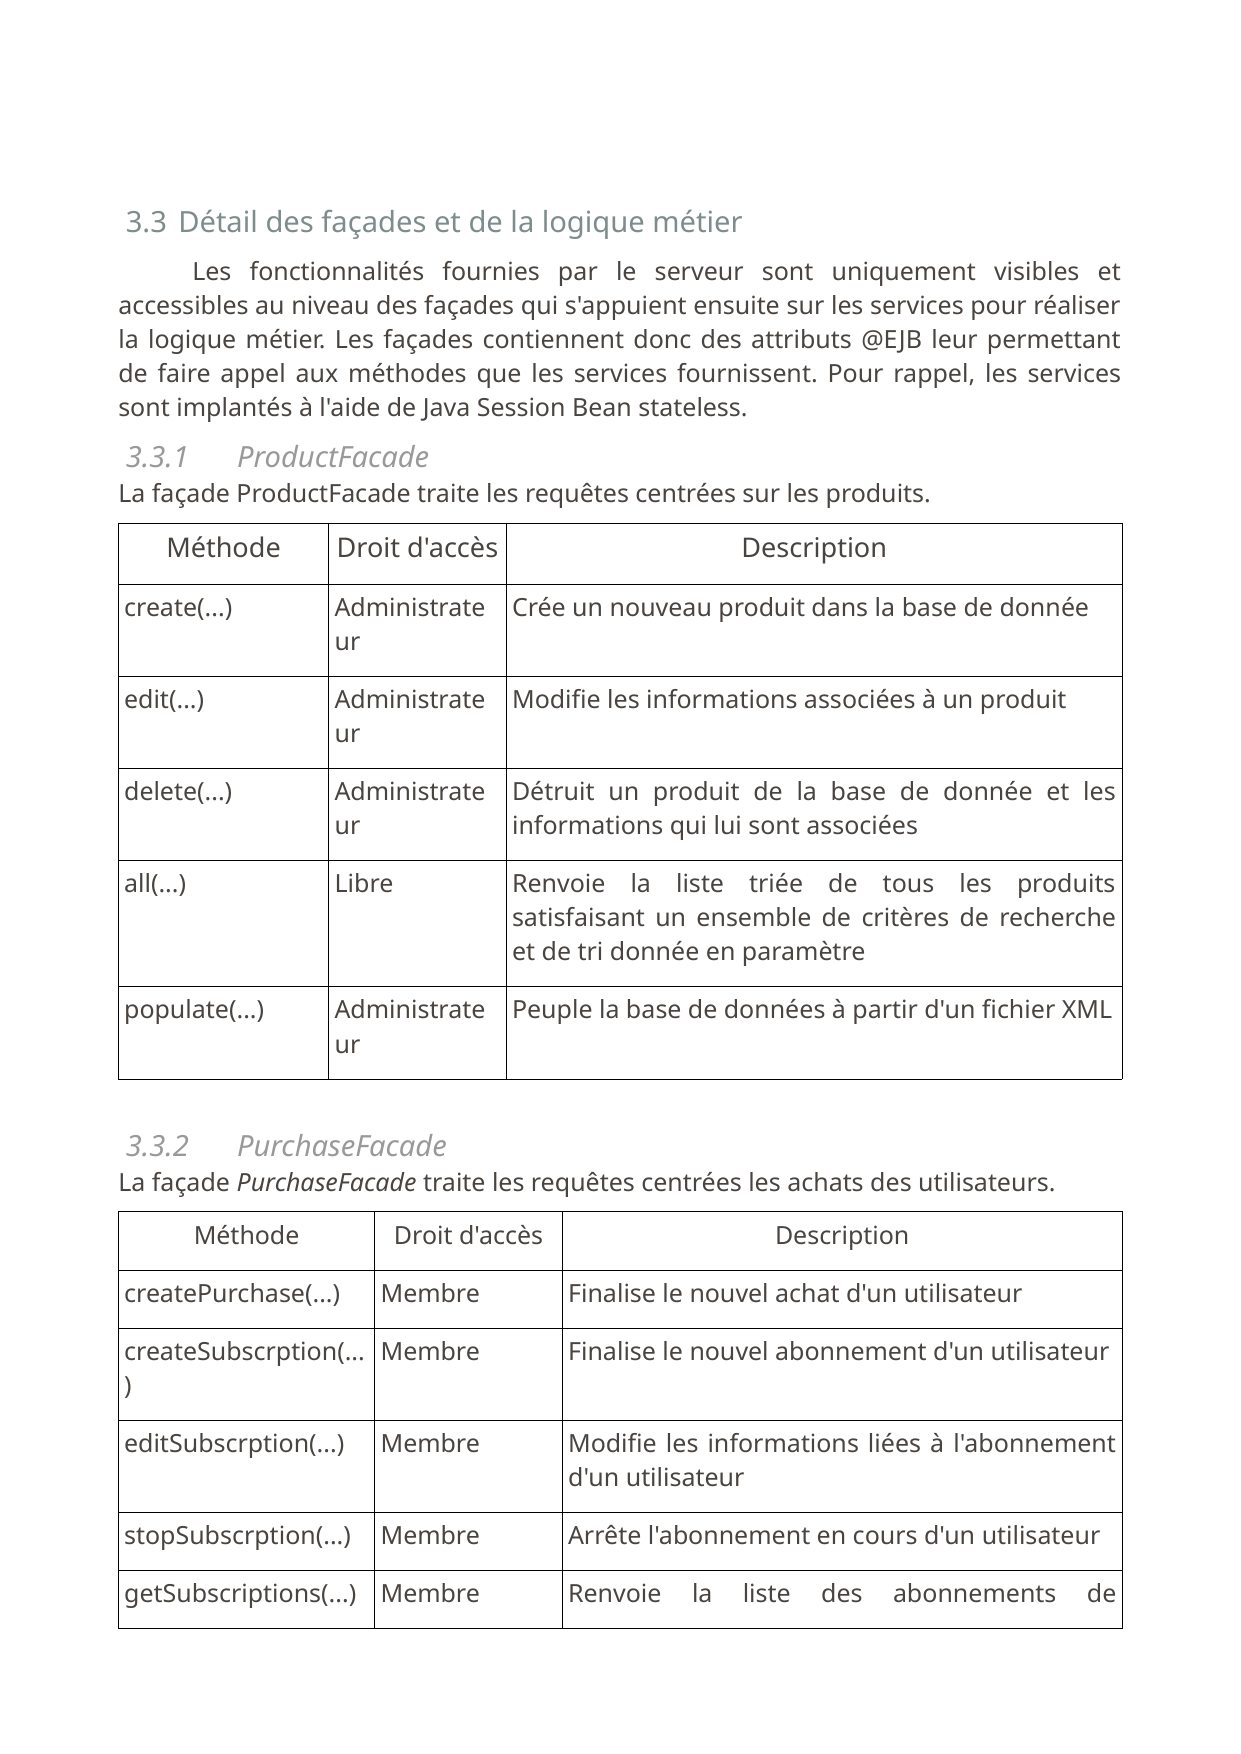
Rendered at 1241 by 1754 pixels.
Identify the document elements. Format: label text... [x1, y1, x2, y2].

subtitle Détail des façades et de la logique métier [118, 201, 1122, 241]
table_cell Modifie les informations associées à un produit [507, 677, 1122, 768]
table_cell Finalise le nouvel abonnement d'un utilisateur [563, 1329, 1122, 1420]
table_cell Membre [375, 1421, 562, 1512]
table_cell Membre [375, 1513, 562, 1570]
table_cell Arrête l'abonnement en cours d'un utilisateur [563, 1513, 1122, 1570]
table_cell createSubscrption(...) [119, 1329, 374, 1420]
table_cell Crée un nouveau produit dans la base de donnée [507, 585, 1122, 676]
subtitle ProductFacade [118, 436, 1181, 476]
table_header Droit d'accès [375, 1212, 562, 1269]
table_cell Membre [375, 1571, 562, 1628]
table_cell populate(...) [119, 987, 328, 1078]
table_cell Administrateur [329, 585, 506, 676]
table_cell Renvoie la liste des abonnements de [563, 1571, 1122, 1628]
table_cell all(...) [119, 861, 328, 986]
table_cell create(...) [119, 585, 328, 676]
table_cell Renvoie la liste triée de tous les produits satisfaisant un ensemble de critères de recherche et de tri donnée en paramètre [507, 861, 1122, 986]
table_header Méthode [119, 524, 328, 583]
text La façade ProductFacade traite les requêtes centrées sur les produits. [118, 476, 1122, 510]
table_cell Libre [329, 861, 506, 986]
table_cell Membre [375, 1329, 562, 1420]
table_cell delete(...) [119, 769, 328, 860]
table_cell Peuple la base de données à partir d'un fichier XML [507, 987, 1122, 1078]
text Les fonctionnalités fournies par le serveur sont uniquement visibles et accessibles au niveau des façades qui s'appuient ensuite sur les services pour réaliser la logique métier. Les façades contiennent donc des attributs @EJB leur permettant de faire appel aux méthodes que les services fournissent. Pour rappel, les services sont implantés à l'aide de Java Session Bean stateless. [118, 253, 1122, 424]
text La façade PurchaseFacade traite les requêtes centrées les achats des utilisateurs. [118, 1165, 1122, 1199]
table_header Description [563, 1212, 1122, 1269]
table_cell Membre [375, 1271, 562, 1328]
table_cell edit(...) [119, 677, 328, 768]
table_cell Détruit un produit de la base de donnée et les informations qui lui sont associées [507, 769, 1122, 860]
table_cell getSubscriptions(...) [119, 1571, 374, 1628]
table_cell Administrateur [329, 769, 506, 860]
table_header Méthode [119, 1212, 374, 1269]
table_header Description [507, 524, 1122, 583]
table_cell Administrateur [329, 677, 506, 768]
table_cell editSubscrption(...) [119, 1421, 374, 1512]
subtitle PurchaseFacade [118, 1125, 1181, 1165]
table_cell createPurchase(...) [119, 1271, 374, 1328]
table_header Droit d'accès [329, 524, 506, 583]
table_cell Modifie les informations liées à l'abonnement d'un utilisateur [563, 1421, 1122, 1512]
table_cell stopSubscrption(...) [119, 1513, 374, 1570]
table_cell Finalise le nouvel achat d'un utilisateur [563, 1271, 1122, 1328]
table_cell Administrateur [329, 987, 506, 1078]
